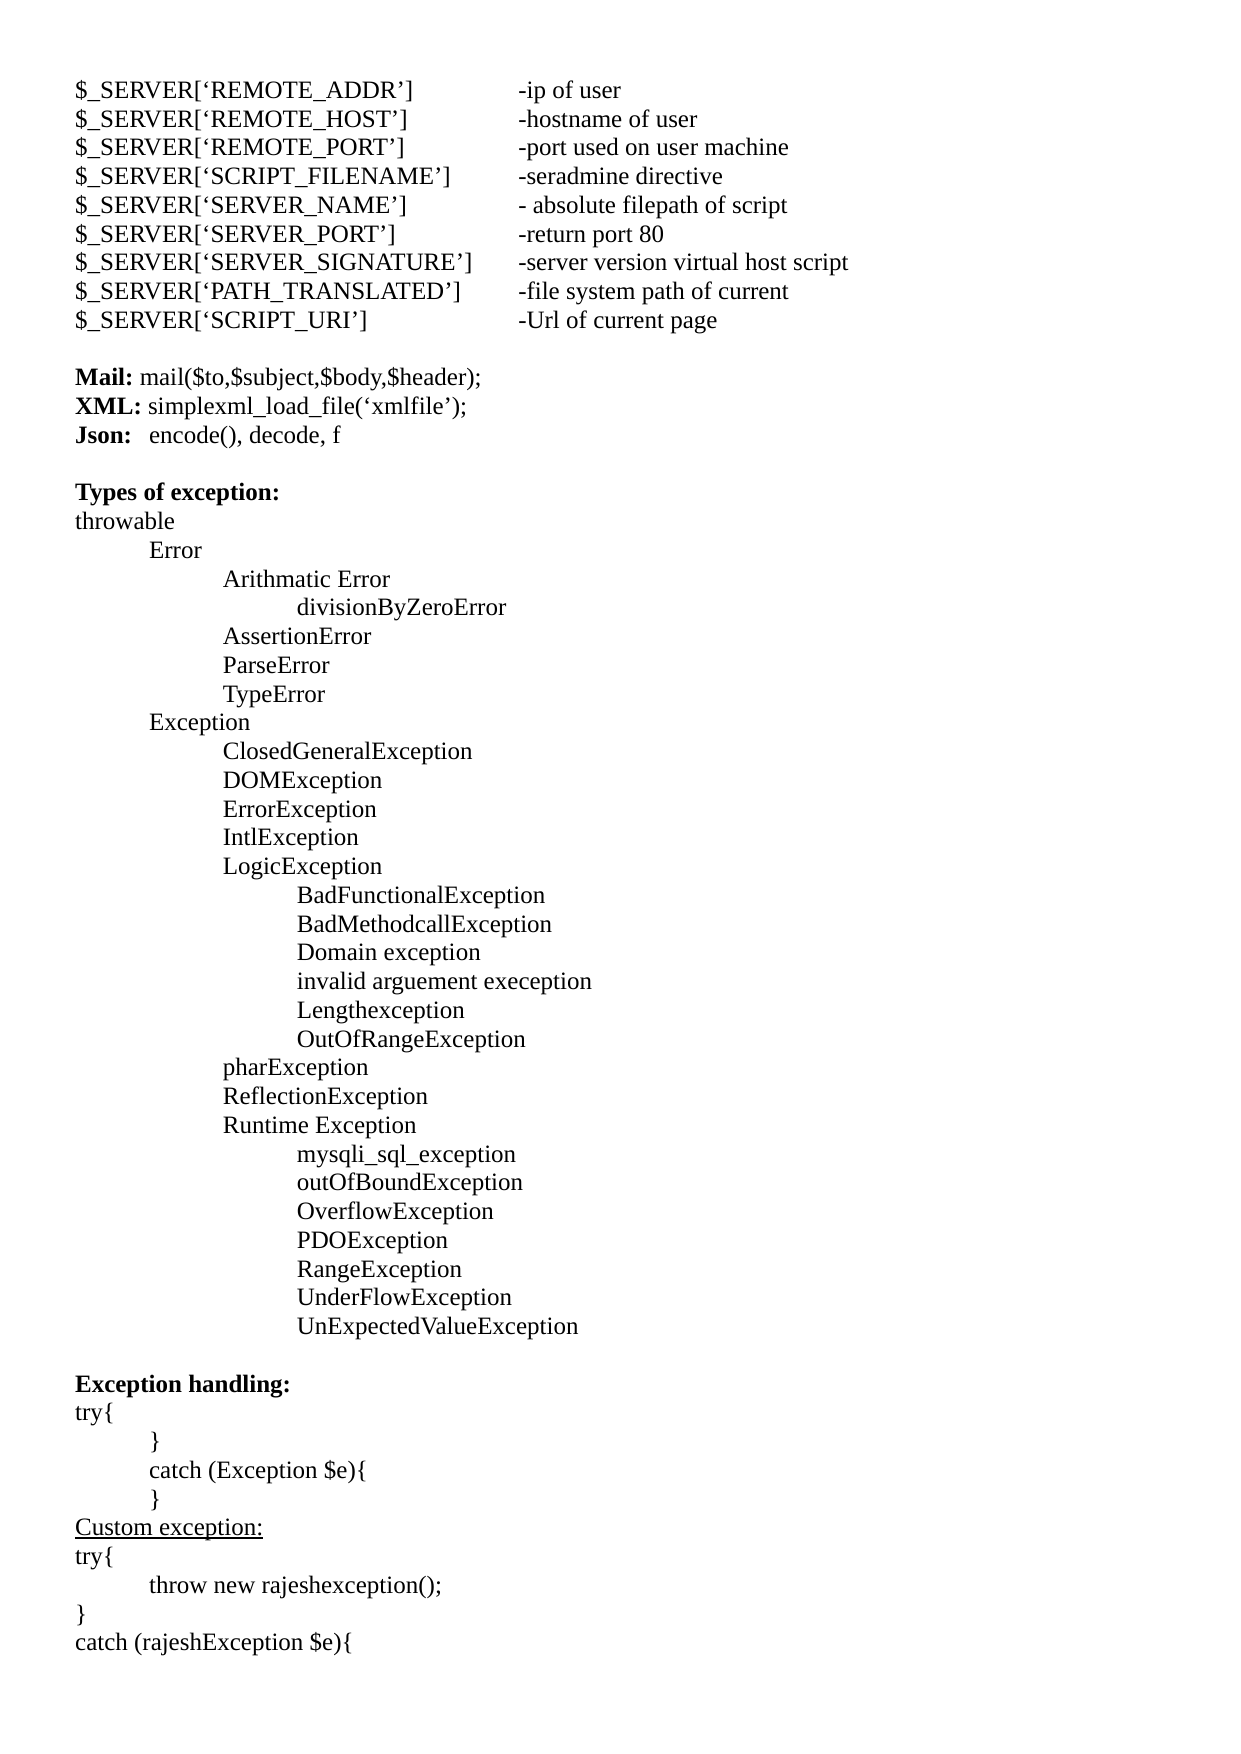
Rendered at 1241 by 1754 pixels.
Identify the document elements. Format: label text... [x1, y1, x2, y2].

text catch (rajeshException $e){ [75, 1627, 1165, 1656]
text invalid arguement exeception [75, 966, 1165, 995]
text ReflectionException [75, 1081, 1165, 1110]
text Mail: mail($to,$subject,$body,$header); [75, 362, 1165, 391]
text $_SERVER[‘SERVER_SIGNATURE’] -server version virtual host script [75, 247, 1165, 276]
text Runtime Exception [75, 1110, 1165, 1139]
text Domain exception [75, 937, 1165, 966]
text Types of exception: [75, 477, 1165, 506]
text ParseError [75, 650, 1165, 679]
text try{ [75, 1541, 1165, 1570]
text Exception handling: [75, 1369, 1165, 1397]
text Error [75, 535, 1165, 564]
text } [75, 1599, 1165, 1627]
text $_SERVER[‘REMOTE_HOST’] -hostname of user [75, 104, 1165, 132]
text } [75, 1426, 1165, 1455]
text IntlException [75, 822, 1165, 851]
text pharException [75, 1052, 1165, 1081]
text XML: simplexml_load_file(‘xmlfile’); [75, 391, 1165, 420]
text DOMException [75, 765, 1165, 794]
text throwable [75, 506, 1165, 535]
text Arithmatic Error [75, 564, 1165, 592]
text PDOException [75, 1225, 1165, 1254]
text divisionByZeroError [75, 592, 1165, 621]
text $_SERVER[‘PATH_TRANSLATED’] -file system path of current [75, 276, 1165, 305]
text AssertionError [75, 621, 1165, 650]
text Lengthexception [75, 995, 1165, 1024]
text Json: encode(), decode, f [75, 420, 1165, 449]
text $_SERVER[‘SERVER_NAME’] - absolute filepath of script [75, 190, 1165, 219]
text $_SERVER[‘SCRIPT_URI’] -Url of current page [75, 305, 1165, 334]
text $_SERVER[‘SERVER_PORT’] -return port 80 [75, 219, 1165, 247]
text Custom exception: [75, 1512, 1165, 1541]
text UnExpectedValueException [75, 1311, 1165, 1340]
text LogicException [75, 851, 1165, 880]
text try{ [75, 1397, 1165, 1426]
text $_SERVER[‘REMOTE_PORT’] -port used on user machine [75, 132, 1165, 161]
text BadFunctionalException [75, 880, 1165, 909]
text catch (Exception $e){ [75, 1455, 1165, 1484]
text ClosedGeneralException [75, 736, 1165, 765]
text OutOfRangeException [75, 1024, 1165, 1052]
text TypeError [75, 679, 1165, 707]
text } [75, 1484, 1165, 1512]
text RangeException [75, 1254, 1165, 1282]
text ErrorException [75, 794, 1165, 822]
text $_SERVER[‘REMOTE_ADDR’] -ip of user [75, 75, 1165, 104]
text BadMethodcallException [75, 909, 1165, 937]
text throw new rajeshexception(); [75, 1570, 1165, 1599]
text UnderFlowException [75, 1282, 1165, 1311]
text mysqli_sql_exception [75, 1139, 1165, 1167]
text OverflowException [75, 1196, 1165, 1225]
text $_SERVER[‘SCRIPT_FILENAME’] -seradmine directive [75, 161, 1165, 190]
text Exception [75, 707, 1165, 736]
text outOfBoundException [75, 1167, 1165, 1196]
